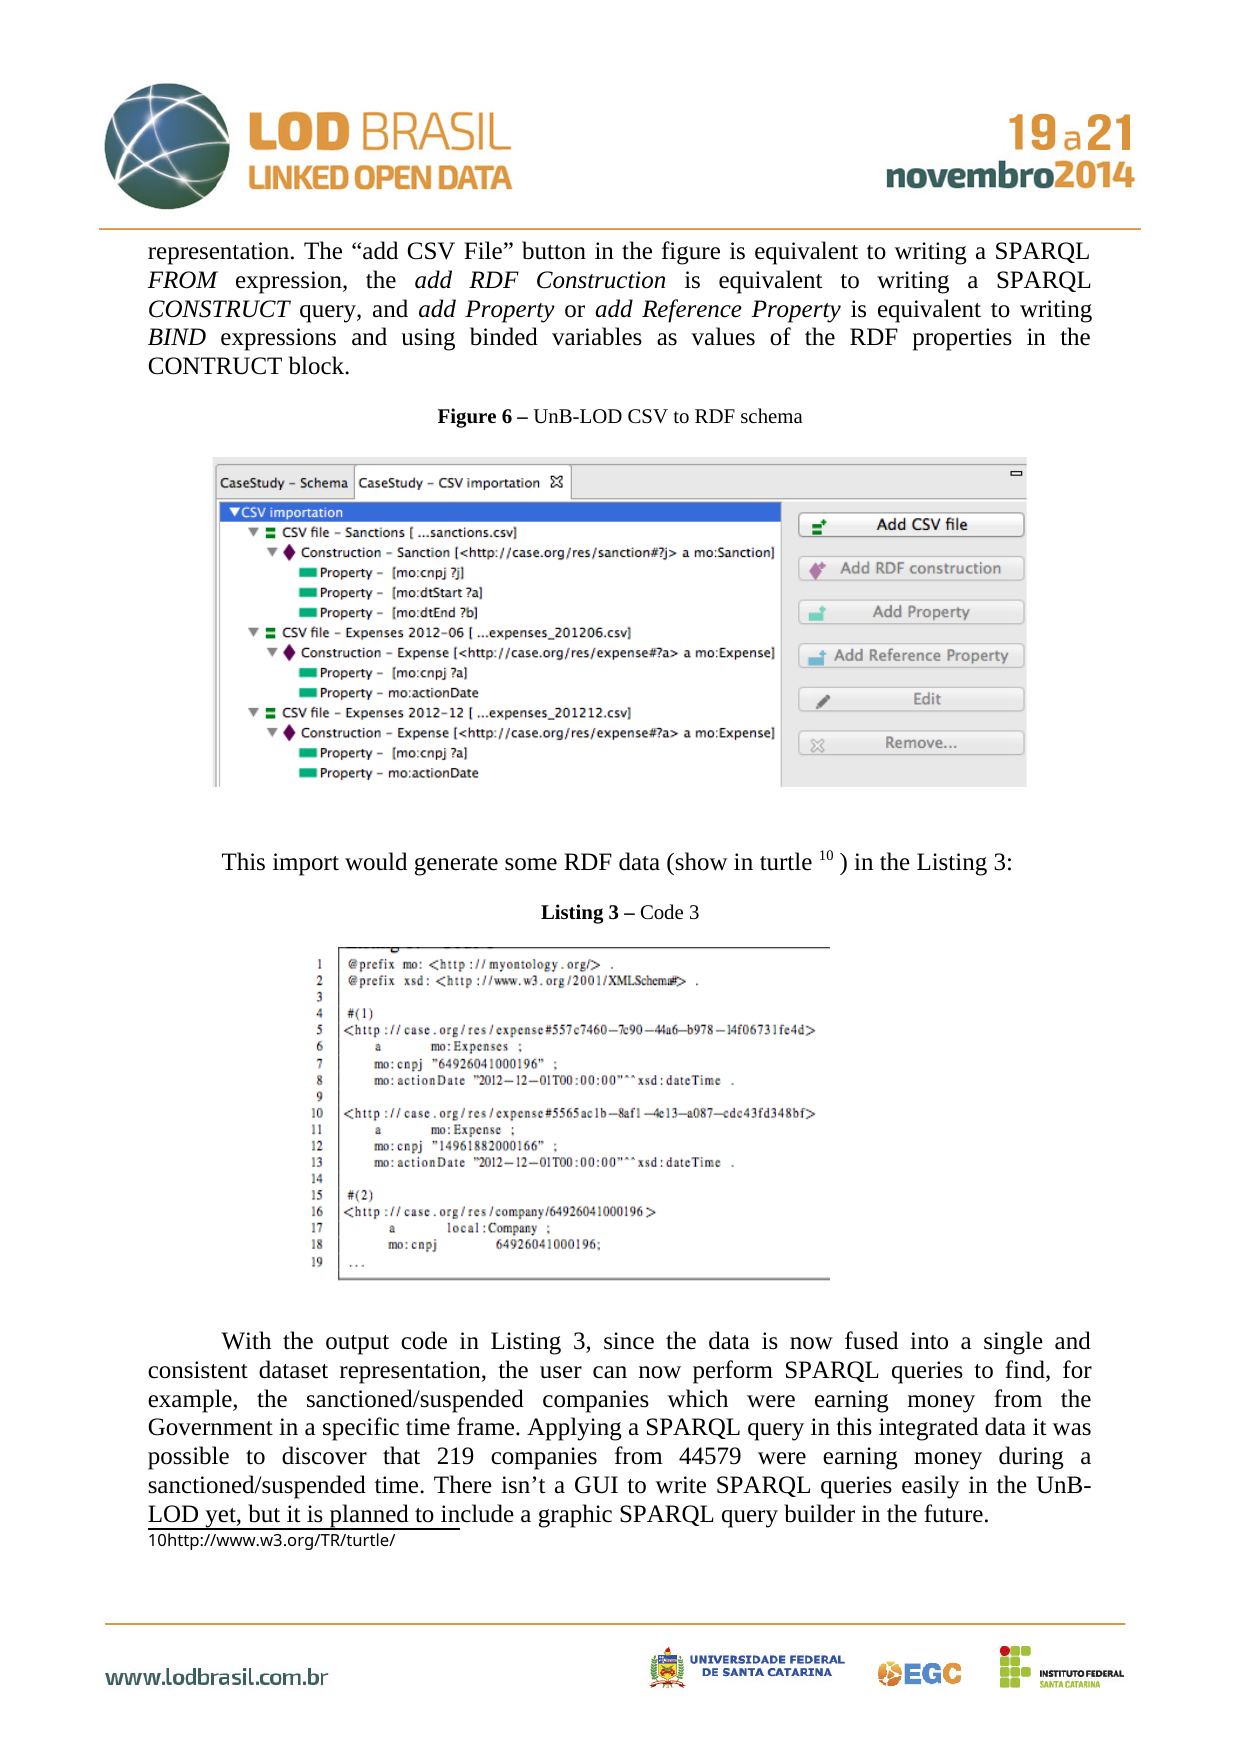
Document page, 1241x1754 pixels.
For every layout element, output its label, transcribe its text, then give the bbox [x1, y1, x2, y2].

text Listing 3 – Code 3 [148, 899, 1092, 924]
picture [310, 947, 830, 1290]
text http://www.w3.org/TR/turtle/ [148, 1529, 1092, 1551]
picture [212, 457, 1027, 787]
text representation. The “add CSV File” button in the figure is equivalent to writing a SPARQL FROM expression, the add RDF Construction is equivalent to writing a SPARQL CONSTRUCT query, and add Property or add Reference Property is equivalent to writing BIND expressions and using binded variables as values of the RDF properties in the CONTRUCT block. [148, 236, 1092, 380]
picture [105, 1623, 1135, 1701]
picture [93, 73, 1147, 234]
text Figure 6 – UnB-LOD CSV to RDF schema [148, 404, 1092, 428]
text This import would generate some RDF data (show in turtle ) in the Listing 3: [148, 831, 1092, 876]
text With the output code in Listing 3, since the data is now fused into a single and consistent dataset representation, the user can now perform SPARQL queries to find, for example, the sanctioned/suspended companies which were earning money from the Government in a specific time frame. Applying a SPARQL query in this integrated data it was possible to discover that 219 companies from 44579 were earning money during a sanctioned/suspended time. There isn’t a GUI to write SPARQL queries easily in the UnB-LOD yet, but it is planned to include a graphic SPARQL query builder in the future. [148, 1326, 1092, 1527]
